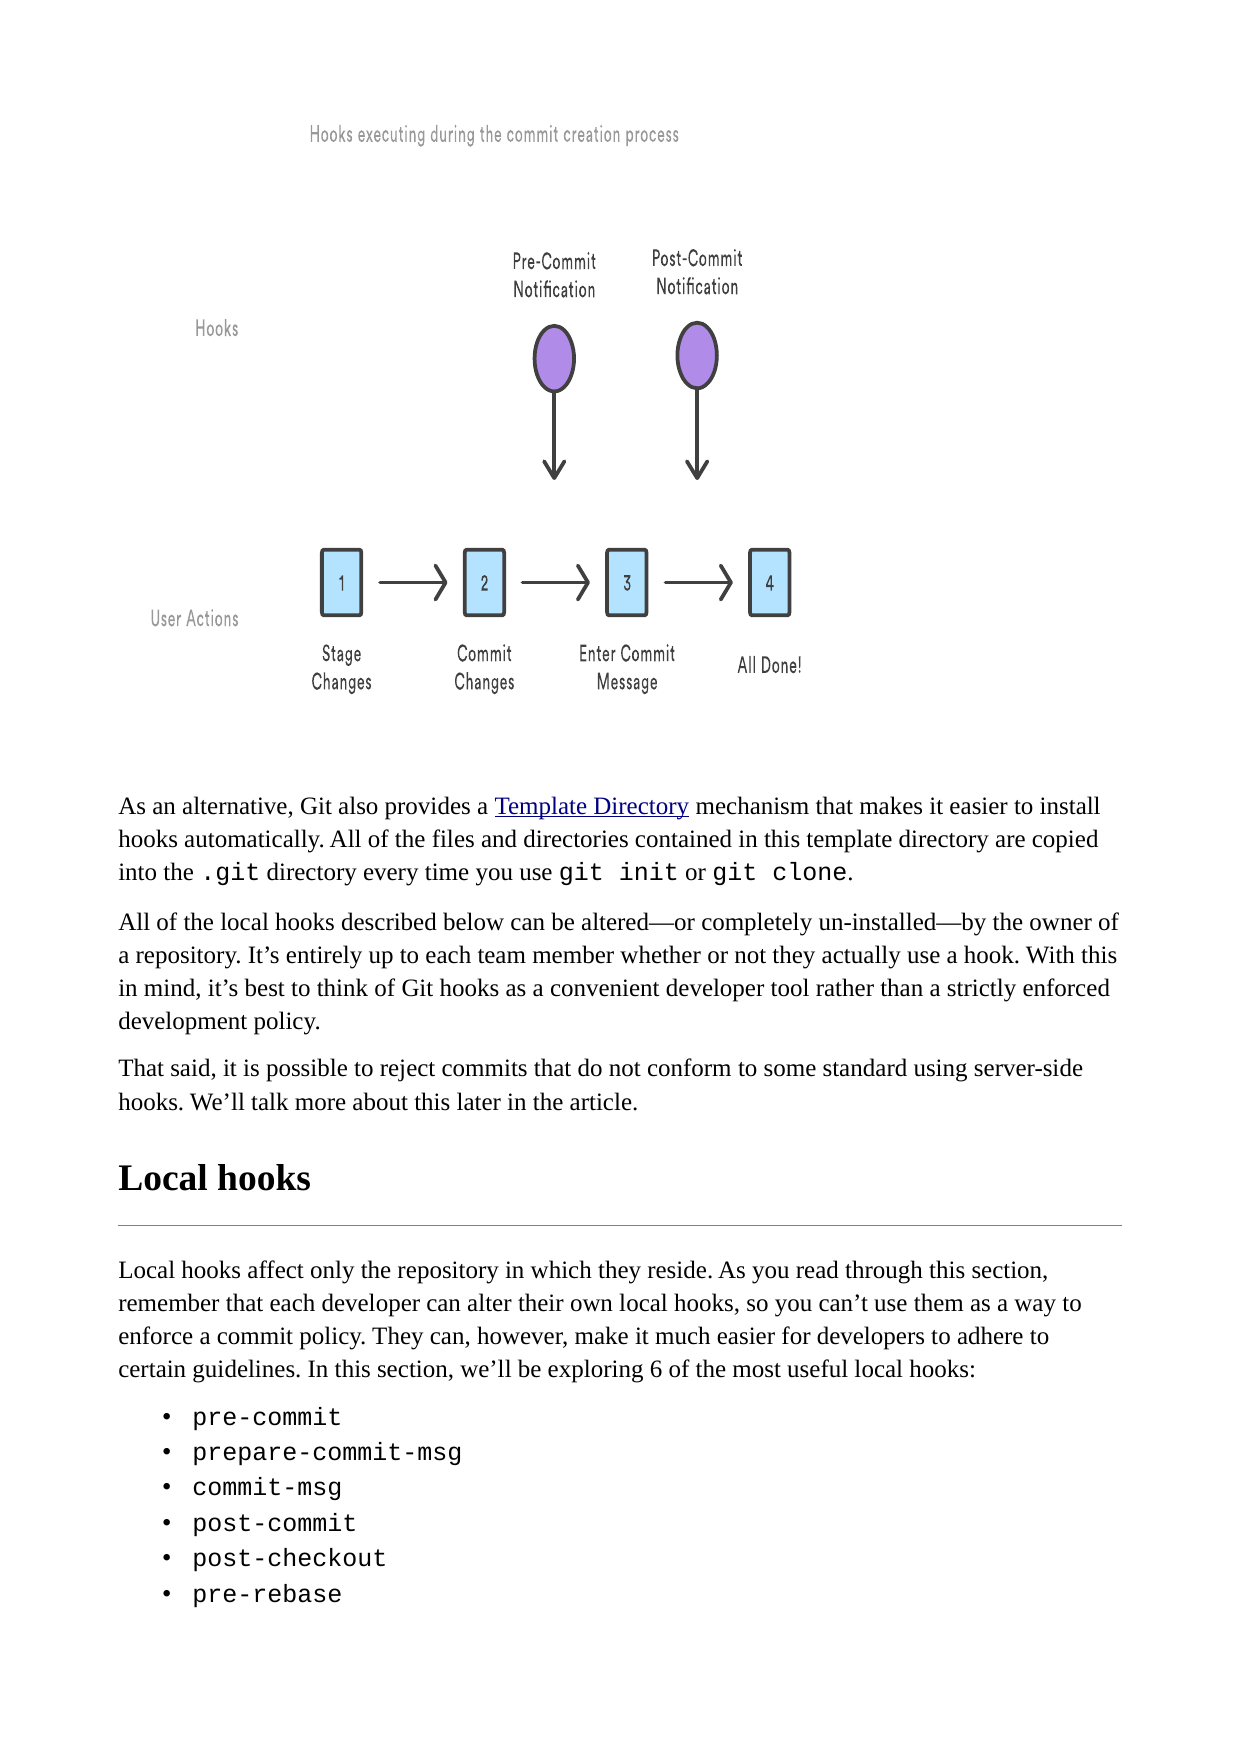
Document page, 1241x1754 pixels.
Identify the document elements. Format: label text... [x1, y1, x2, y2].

list commit-msg [162, 1472, 1122, 1503]
list post-checkout [162, 1543, 1122, 1574]
text As an alternative, Git also provides a Template Directory mechanism that makes it easier to install hooks automatically. All of the files and directories contained in this template directory are copied into the .git directory every time you use git init or git clone. [118, 791, 1122, 888]
text All of the local hooks described below can be altered—or completely un-installed—by the owner of a repository. It’s entirely up to each team member whether or not they actually use a hook. With this in mind, it’s best to think of Git hooks as a convenient developer tool rather than a strictly enforced development policy. [118, 907, 1122, 1035]
subtitle Local hooks [118, 1155, 1122, 1198]
list prepare-commit-msg [162, 1437, 1122, 1468]
list post-commit [162, 1508, 1122, 1539]
list pre-rebase [162, 1579, 1122, 1609]
text That said, it is possible to reject commits that do not conform to some standard using server-side hooks. We’ll talk more about this later in the article. [118, 1053, 1122, 1115]
list pre-commit [162, 1402, 1122, 1432]
text Local hooks affect only the repository in which they reside. As you read through this section, remember that each developer can alter their own local hooks, so you can’t use them as a way to enforce a commit policy. They can, however, make it much easier for developers to adhere to certain guidelines. In this section, we’ll be exploring 6 of the most useful local hooks: [118, 1255, 1122, 1383]
